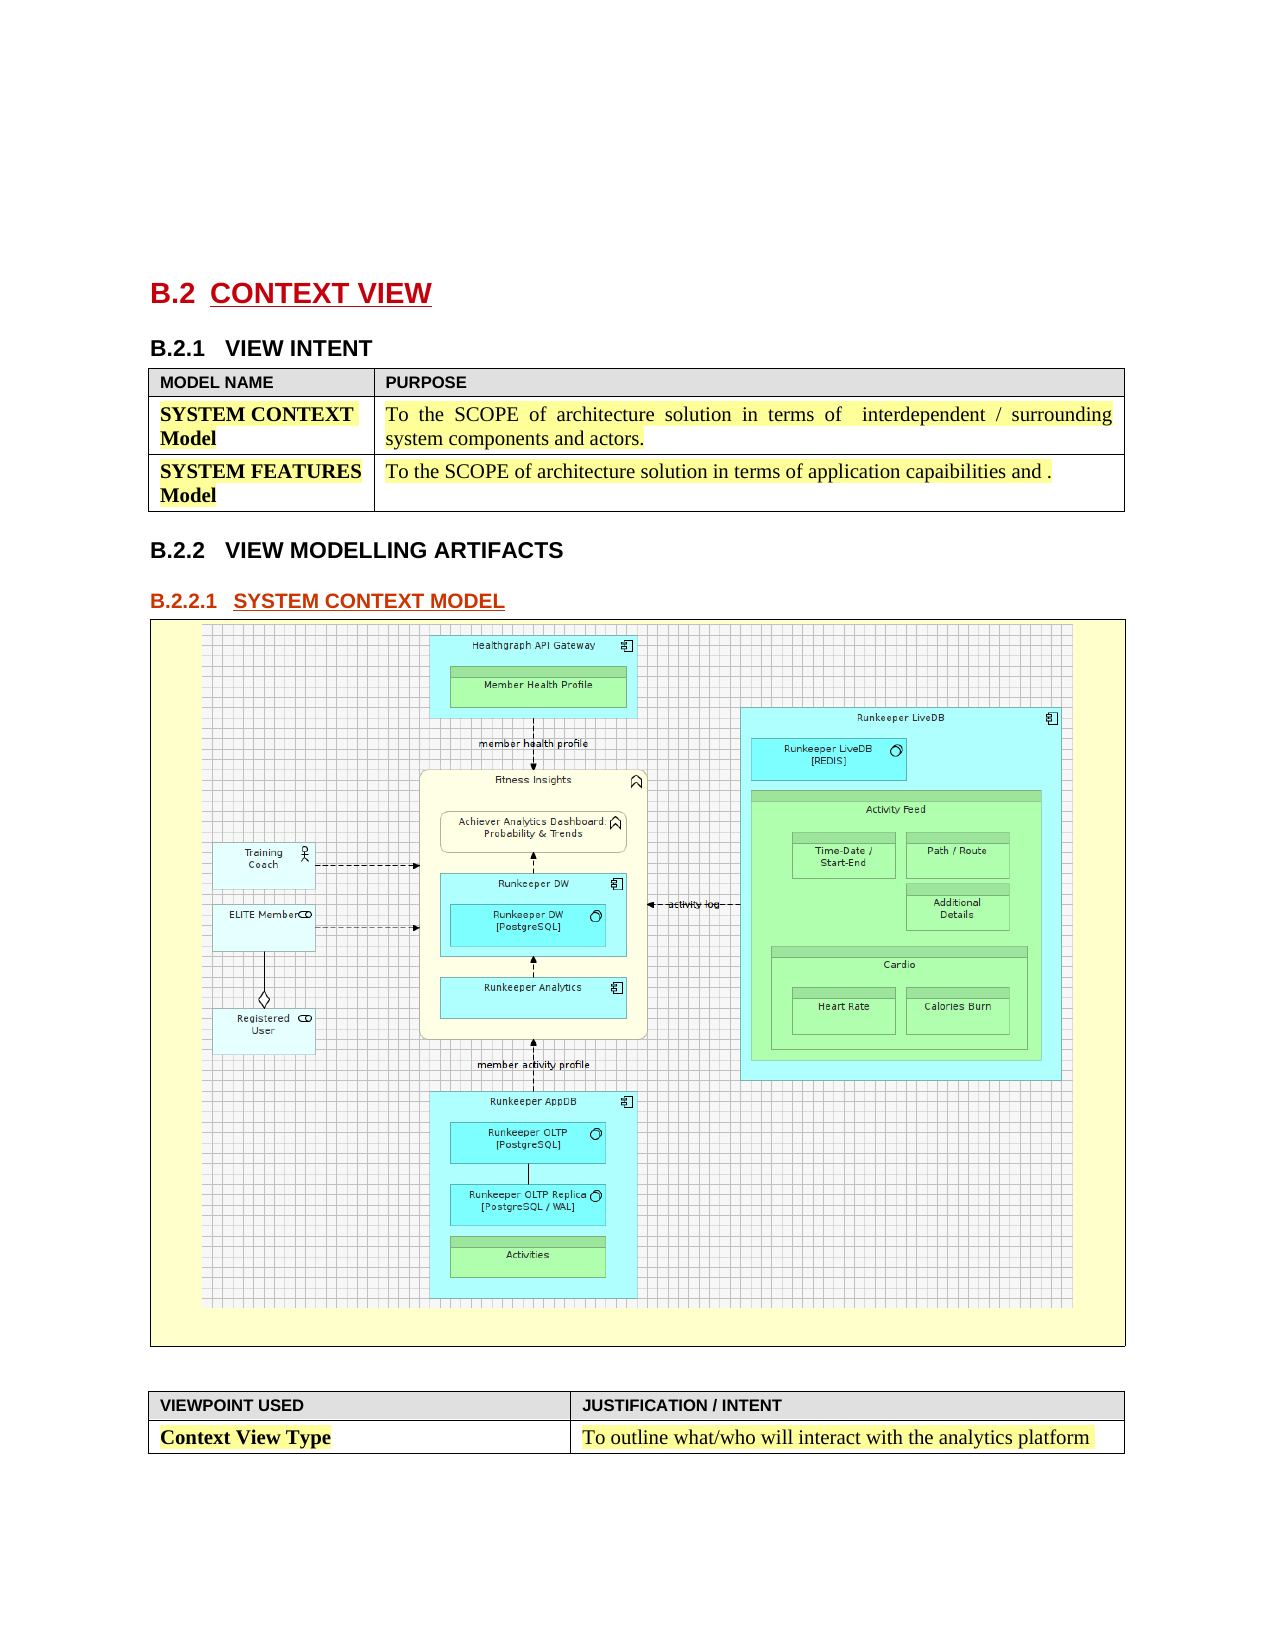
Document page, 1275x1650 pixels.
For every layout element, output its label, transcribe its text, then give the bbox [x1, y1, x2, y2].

subtitle VIEW MODELLING ARTIFACTS [150, 537, 1125, 564]
table_cell To the SCOPE of architecture solution in terms of interdependent / surrounding system components and actors. [375, 397, 1124, 454]
table_header JUSTIFICATION / INTENT [571, 1392, 1124, 1419]
subtitle VIEW INTENT [150, 335, 1125, 361]
table_header PURPOSE [375, 369, 1124, 396]
table_header [151, 1308, 1125, 1346]
table_cell Context View Type [149, 1421, 570, 1453]
subtitle SYSTEM CONTEXT MODEL [150, 589, 1125, 613]
table_cell SYSTEM FEATURES Model [149, 455, 374, 511]
table_cell SYSTEM CONTEXT Model [149, 397, 374, 454]
table_header VIEWPOINT USED [149, 1392, 570, 1419]
table_header MODEL NAME [149, 369, 374, 396]
table_cell To outline what/who will interact with the analytics platform [571, 1421, 1124, 1453]
table_header [151, 620, 1125, 1307]
subtitle CONTEXT VIEW [150, 277, 1125, 310]
picture [202, 624, 1073, 1308]
table_cell To the SCOPE of architecture solution in terms of application capaibilities and . [375, 455, 1124, 511]
